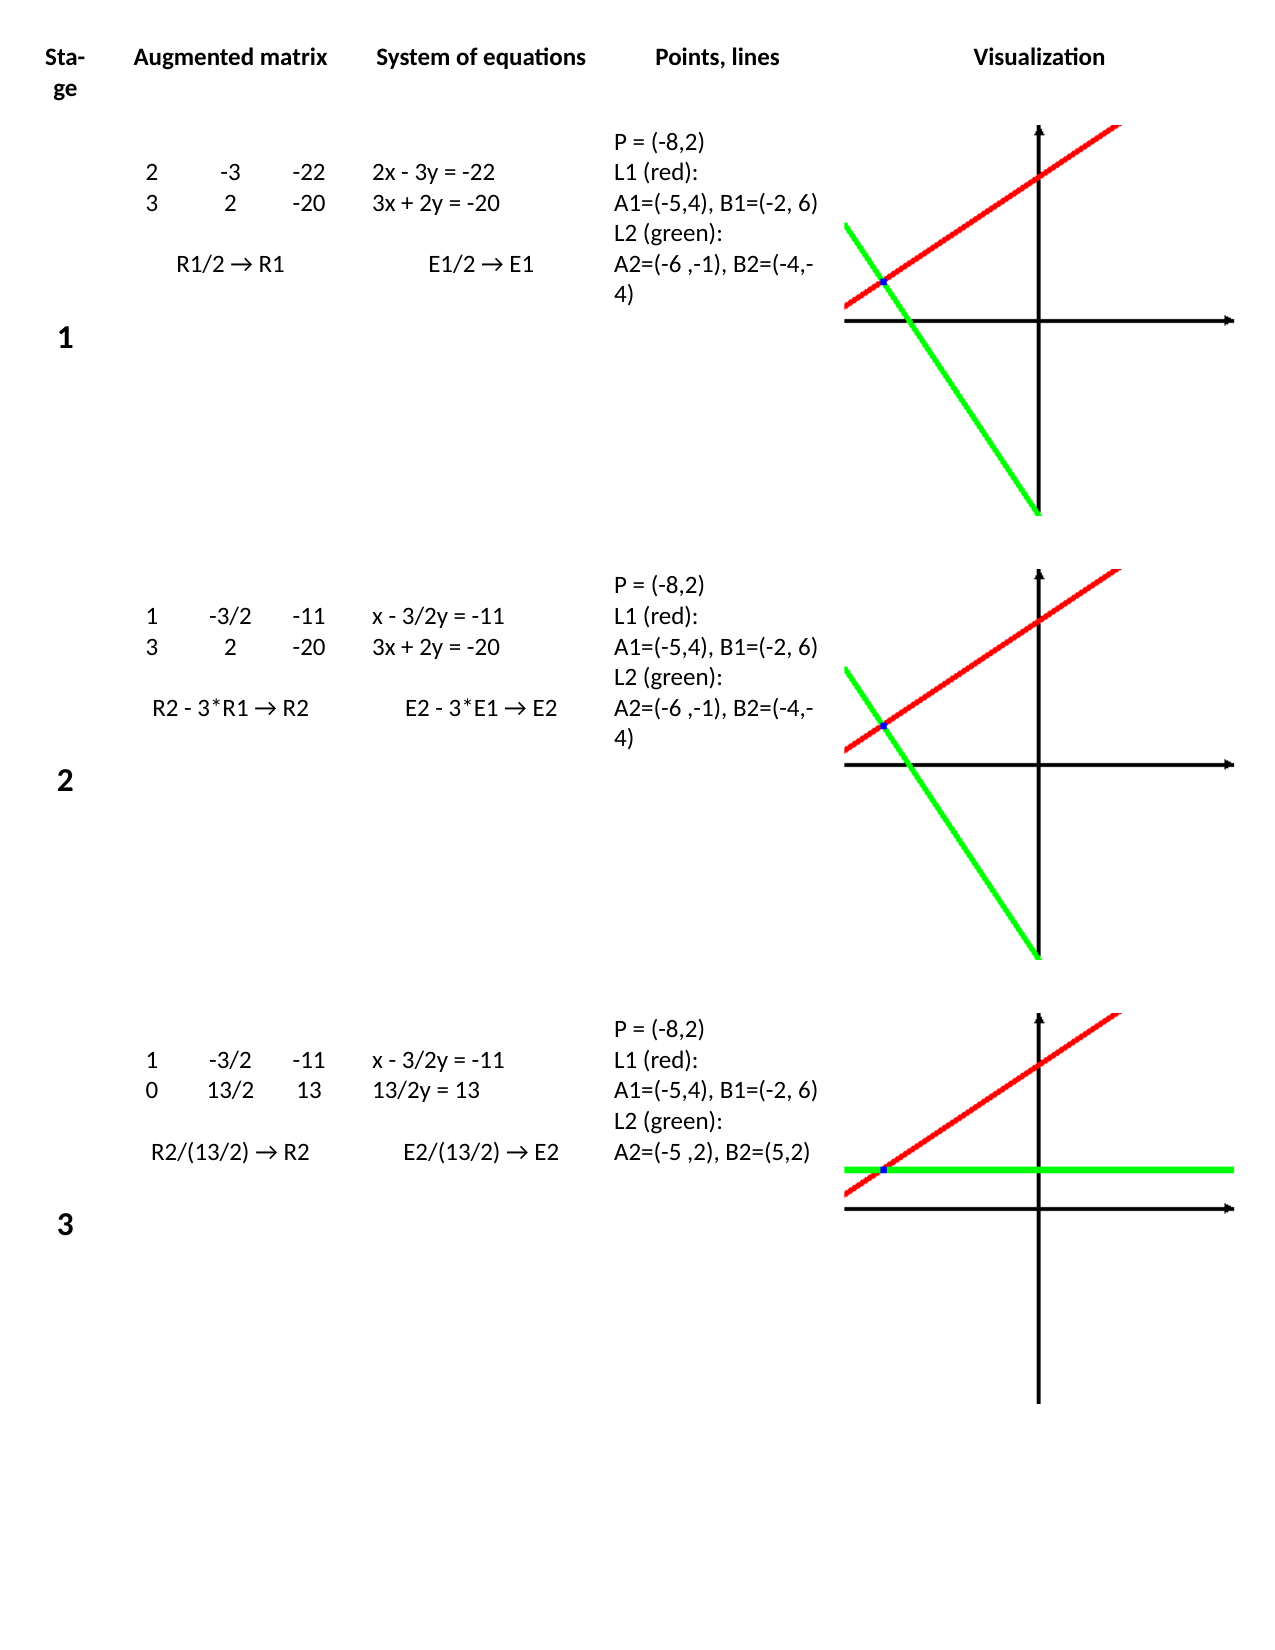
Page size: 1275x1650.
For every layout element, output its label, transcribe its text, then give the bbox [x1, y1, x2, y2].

table_cell P = (-8,2) L1 (red): A1=(-5,4), B1=(-2, 6) L2 (green): A2=(-5 ,2), B2=(5,2) [602, 1002, 833, 1446]
table_cell x - 3/2y = -11 13/2y = 13 E2/(13/2) → E2 [360, 1002, 602, 1446]
table_cell 2x - 3y = -22 3x + 2y = -20 E1/2 → E1 [360, 114, 602, 558]
table_cell 2 [191, 187, 269, 217]
table_cell 1 [30, 114, 101, 558]
table_header Visualization [833, 30, 1246, 114]
table_cell 0 [113, 1075, 191, 1105]
table_cell -20 [270, 631, 348, 661]
picture [844, 125, 1235, 516]
table_cell [833, 1014, 1246, 1446]
table_header -22 [270, 156, 348, 187]
table_header -11 [270, 600, 348, 631]
table_header Augmented matrix [101, 30, 360, 114]
table_header 2 [113, 156, 191, 187]
table_header System of equations [360, 30, 602, 114]
table_header -3/2 [191, 600, 269, 631]
table_cell 3 [30, 1002, 101, 1446]
table_cell [833, 1002, 1246, 1013]
table_cell [833, 558, 1246, 959]
table_cell 2 [30, 558, 101, 1002]
table_cell R1/2 → R1 [101, 114, 360, 558]
table_header 1 [113, 600, 191, 631]
table_header -3/2 [191, 1044, 269, 1074]
table_cell P = (-8,2) L1 (red): A1=(-5,4), B1=(-2, 6) L2 (green): A2=(-6 ,-1), B2=(-4,-4) [602, 558, 833, 1002]
table_cell 2 [191, 631, 269, 661]
table_header -3 [191, 156, 269, 187]
table_header Points, lines [602, 30, 833, 114]
picture [844, 1013, 1235, 1404]
table_header Sta-ge [30, 30, 101, 114]
table_cell 3 [113, 631, 191, 661]
table_header -11 [270, 1044, 348, 1074]
table_cell [833, 960, 1246, 1002]
table_cell x - 3/2y = -11 3x + 2y = -20 E2 - 3*E1 → E2 [360, 558, 602, 1002]
table_cell -20 [270, 187, 348, 217]
picture [844, 569, 1235, 960]
table_cell 13/2 [191, 1075, 269, 1105]
table_cell R2 - 3*R1 → R2 [101, 558, 360, 1002]
table_cell P = (-8,2) L1 (red): A1=(-5,4), B1=(-2, 6) L2 (green): A2=(-6 ,-1), B2=(-4,-4) [602, 114, 833, 558]
table_cell 3 [113, 187, 191, 217]
table_cell R2/(13/2) → R2 [101, 1002, 360, 1446]
table_cell 13 [270, 1075, 348, 1105]
table_cell [833, 114, 1246, 558]
table_header 1 [113, 1044, 191, 1074]
